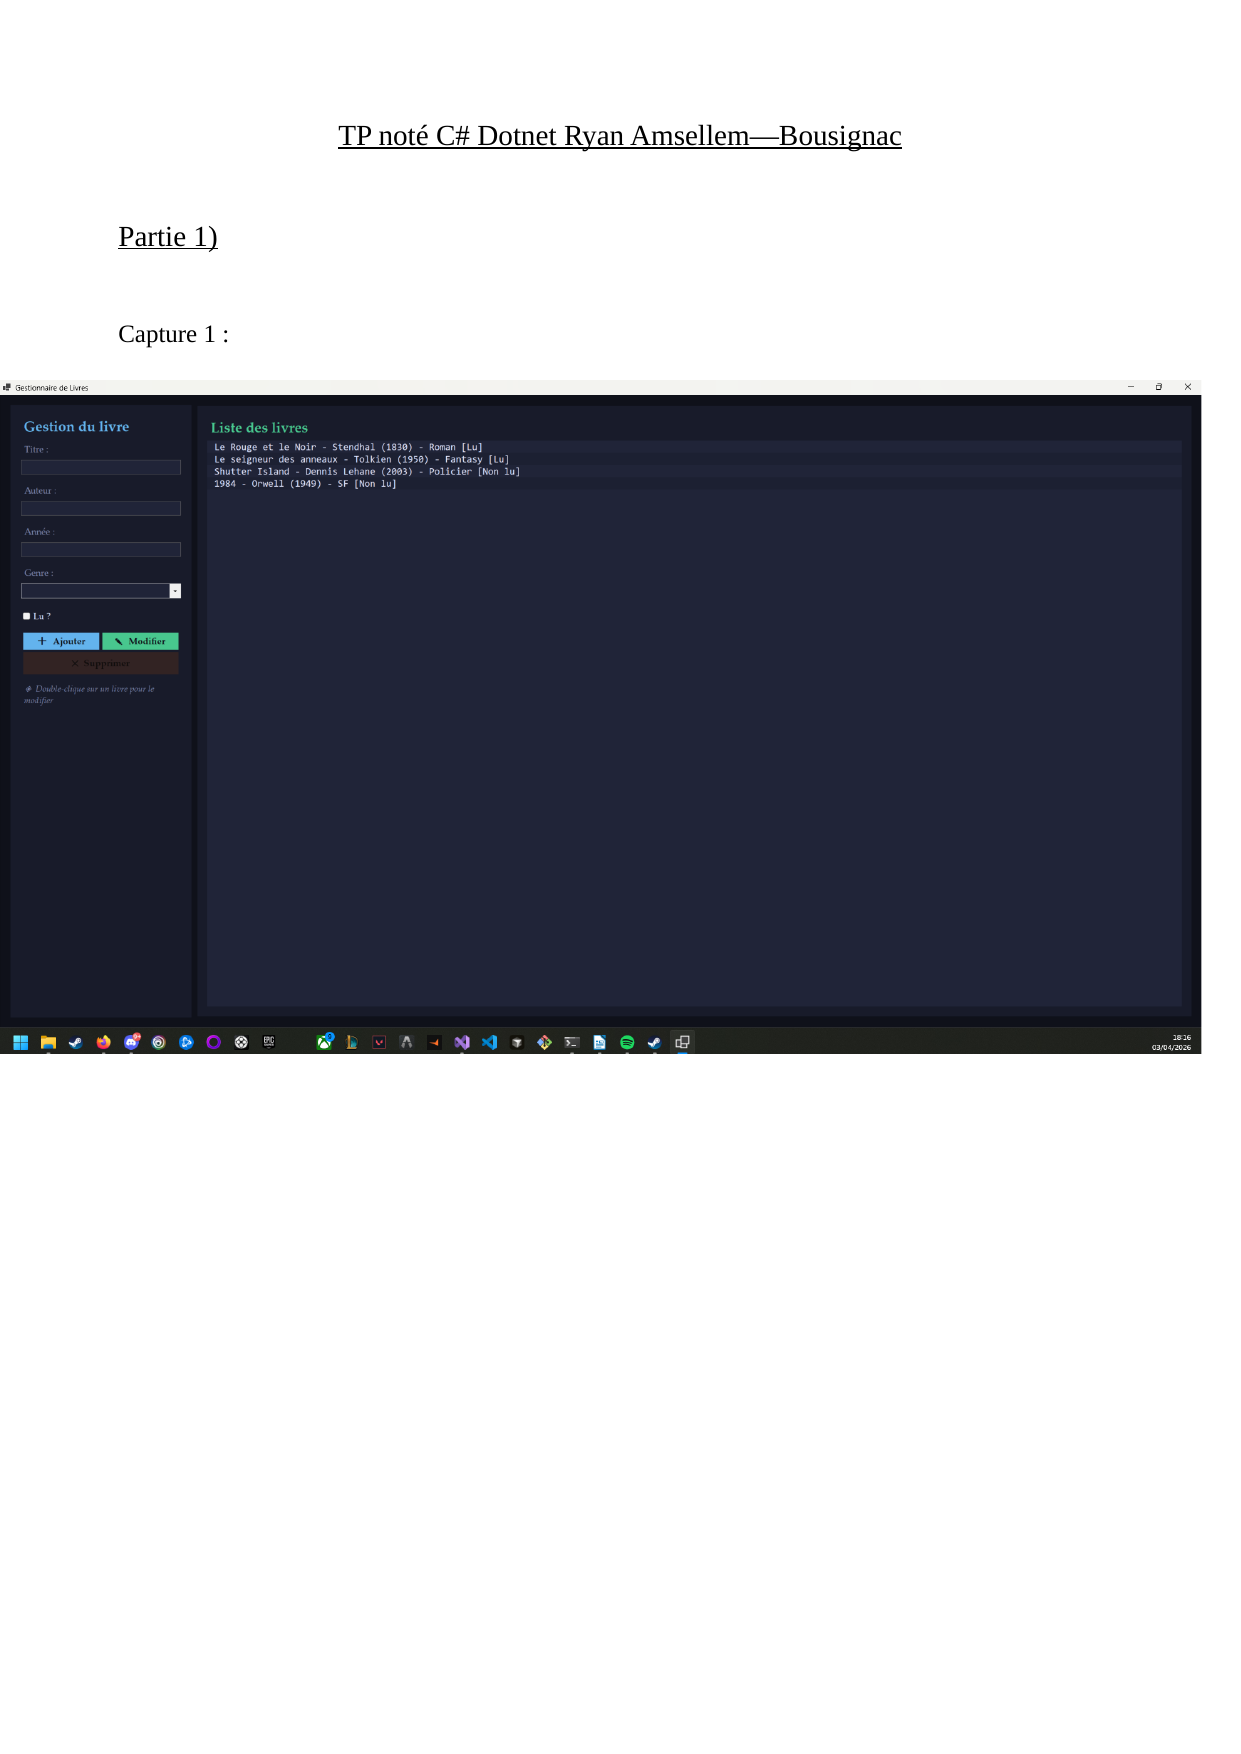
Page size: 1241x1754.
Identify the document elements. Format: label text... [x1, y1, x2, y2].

text Partie 1) [118, 219, 1122, 252]
text TP noté C# Dotnet Ryan Amsellem—Bousignac [118, 118, 1122, 152]
text Capture 1 : [118, 319, 1122, 348]
picture [0, 380, 1202, 1054]
